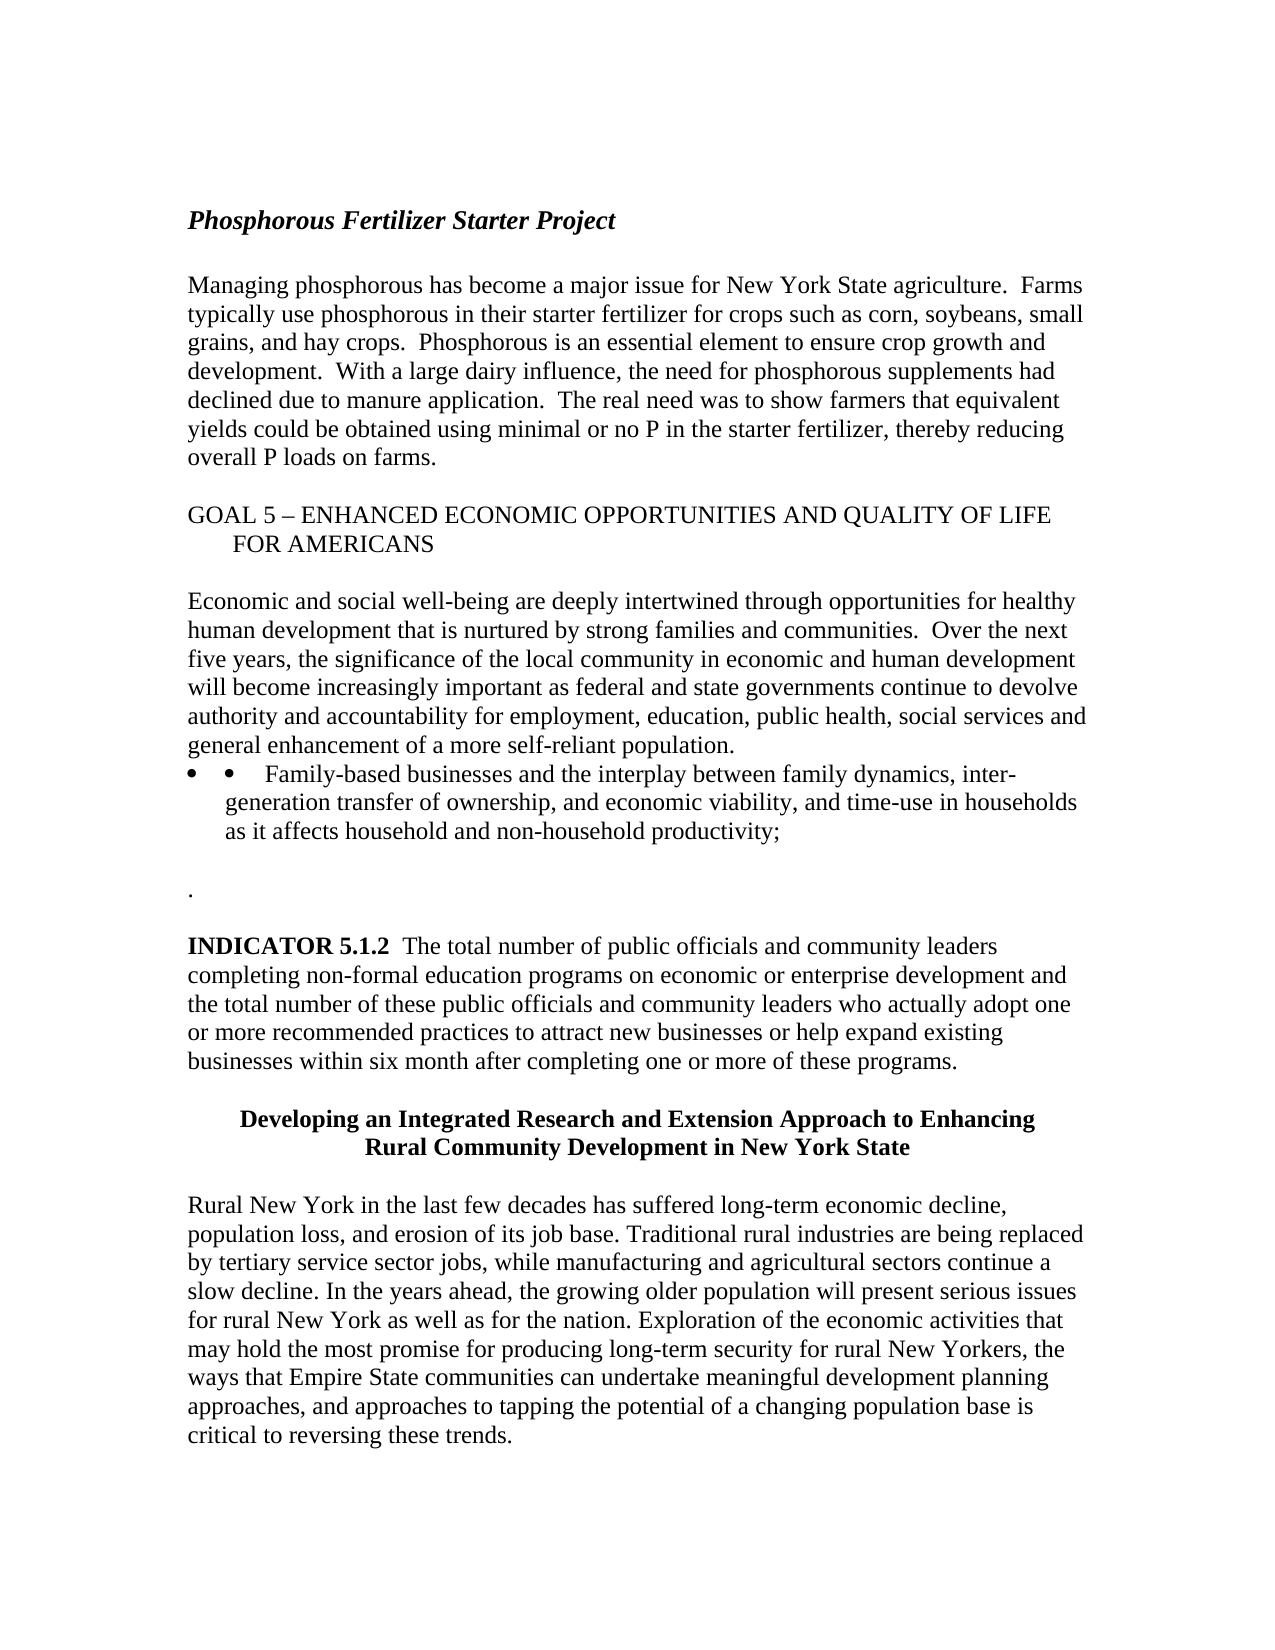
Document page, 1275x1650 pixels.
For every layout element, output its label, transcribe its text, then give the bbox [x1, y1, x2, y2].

list  Family-based businesses and the interplay between family dynamics, inter-generation transfer of ownership, and economic viability, and time-use in households as it affects household and non-household productivity; [187, 759, 1087, 845]
text INDICATOR 5.1.2 The total number of public officials and community leaders completing non-formal education programs on economic or enterprise development and the total number of these public officials and community leaders who actually adopt one or more recommended practices to attract new businesses or help expand existing businesses within six month after completing one or more of these programs. [187, 931, 1087, 1075]
text Economic and social well-being are deeply intertwined through opportunities for healthy human development that is nurtured by strong families and communities. Over the next five years, the significance of the local community in economic and human development will become increasingly important as federal and state governments continue to devolve authority and accountability for employment, education, public health, social services and general enhancement of a more self-reliant population. [187, 586, 1087, 759]
text Developing an Integrated Research and Extension Approach to Enhancing [187, 1104, 1087, 1132]
text Rural Community Development in New York State [187, 1132, 1087, 1161]
text . [187, 874, 1087, 902]
subtitle GOAL 5 – ENHANCED ECONOMIC OPPORTUNITIES AND QUALITY OF LIFE FOR AMERICANS [187, 500, 1087, 557]
subtitle Phosphorous Fertilizer Starter Project [187, 204, 1087, 235]
text Managing phosphorous has become a major issue for New York State agriculture. Farms typically use phosphorous in their starter fertilizer for crops such as corn, soybeans, small grains, and hay crops. Phosphorous is an essential element to ensure crop growth and development. With a large dairy influence, the need for phosphorous supplements had declined due to manure application. The real need was to show farmers that equivalent yields could be obtained using minimal or no P in the starter fertilizer, thereby reducing overall P loads on farms. [187, 270, 1087, 471]
text Rural New York in the last few decades has suffered long-term economic decline, population loss, and erosion of its job base. Traditional rural industries are being replaced by tertiary service sector jobs, while manufacturing and agricultural sectors continue a slow decline. In the years ahead, the growing older population will present serious issues for rural New York as well as for the nation. Exploration of the economic activities that may hold the most promise for producing long-term security for rural New Yorkers, the ways that Empire State communities can undertake meaningful development planning approaches, and approaches to tapping the potential of a changing population base is critical to reversing these trends. [187, 1190, 1087, 1449]
